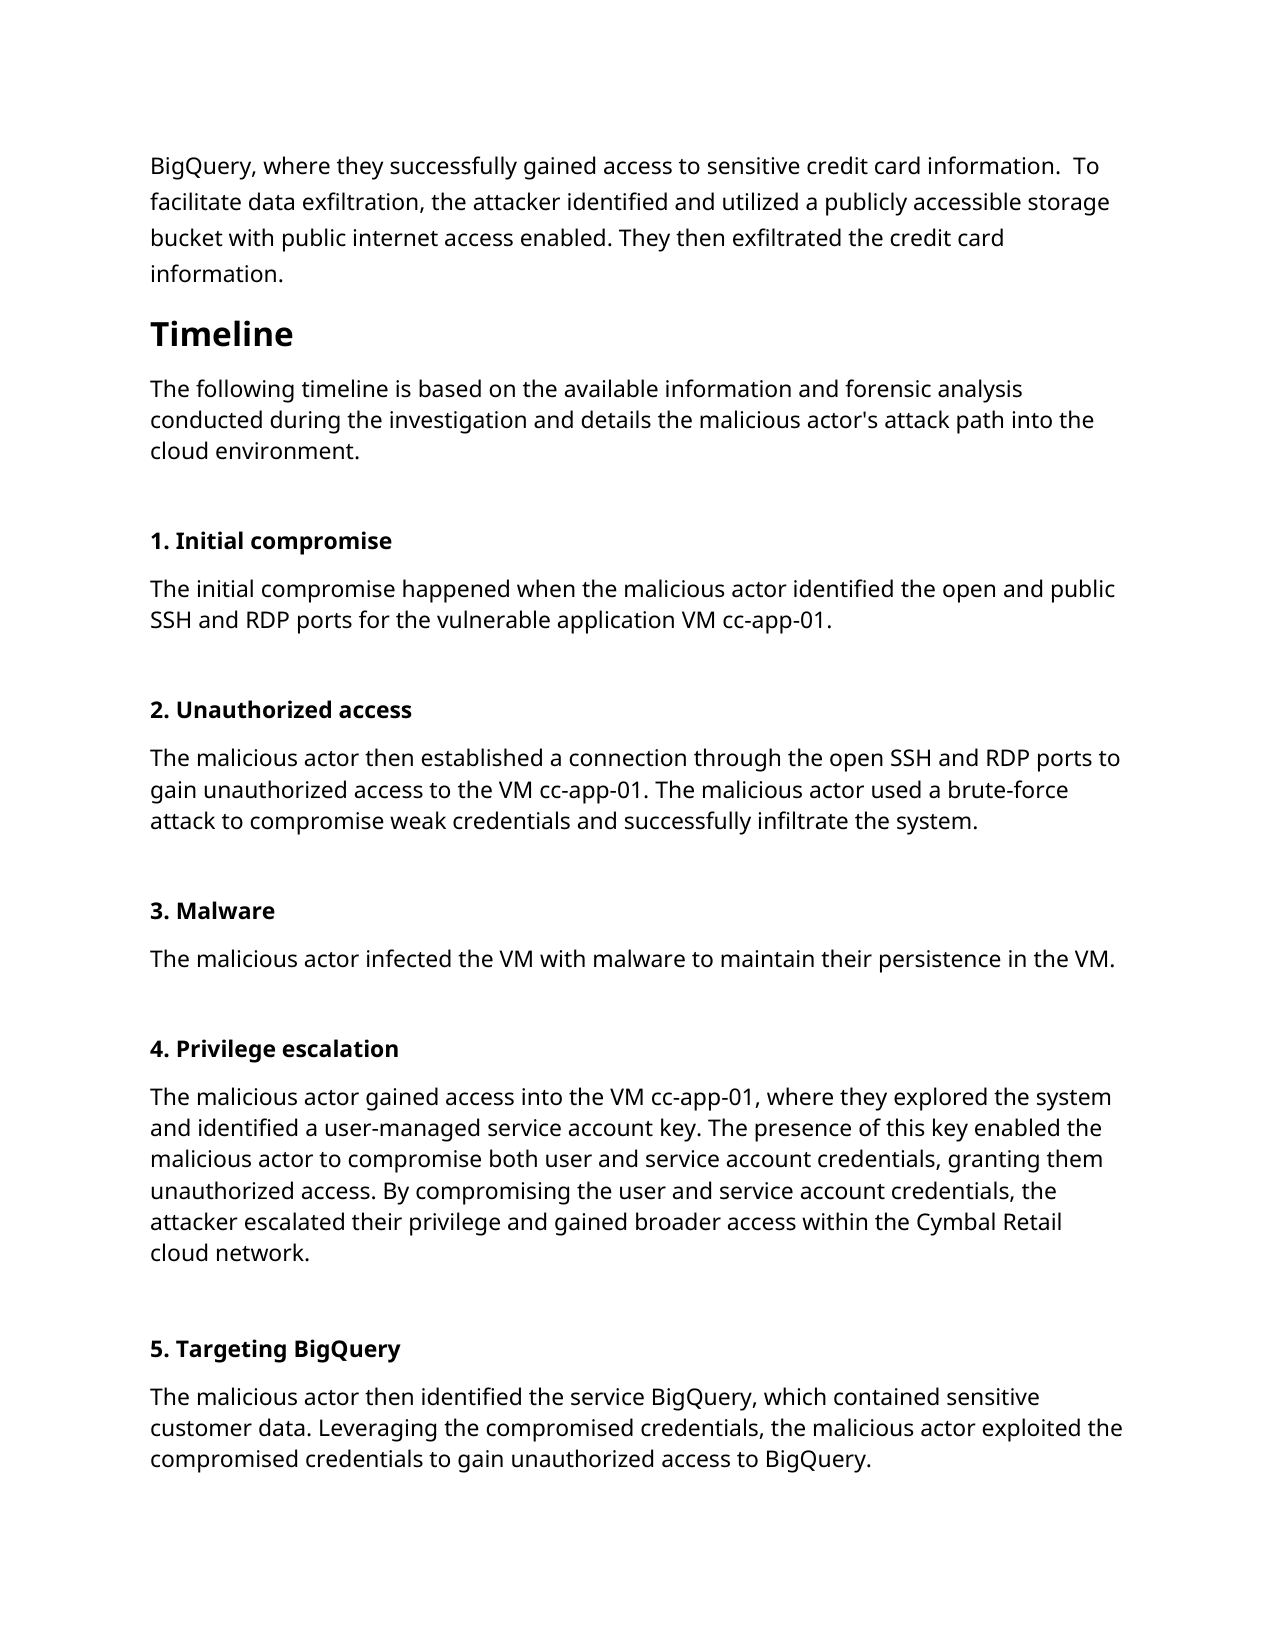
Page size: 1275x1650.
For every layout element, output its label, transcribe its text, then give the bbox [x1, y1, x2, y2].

text 3. Malware [150, 895, 1125, 926]
text The malicious actor gained access into the VM cc-app-01, where they explored the system and identified a user-managed service account key. The presence of this key enabled the malicious actor to compromise both user and service account credentials, granting them unauthorized access. By compromising the user and service account credentials, the attacker escalated their privilege and gained broader access within the Cymbal Retail cloud network. [150, 1081, 1125, 1268]
text BigQuery, where they successfully gained access to sensitive credit card information. To facilitate data exfiltration, the attacker identified and utilized a publicly accessible storage bucket with public internet access enabled. They then exfiltrated the credit card information. [150, 150, 1125, 289]
text The initial compromise happened when the malicious actor identified the open and public SSH and RDP ports for the vulnerable application VM cc-app-01. [150, 573, 1125, 636]
subtitle Timeline [150, 310, 1125, 356]
text 4. Privilege escalation [150, 1033, 1125, 1064]
text 1. Initial compromise [150, 525, 1125, 556]
text The following timeline is based on the available information and forensic analysis conducted during the investigation and details the malicious actor's attack path into the cloud environment. [150, 372, 1125, 466]
text 5. Targeting BigQuery [150, 1333, 1125, 1364]
text 2. Unauthorized access [150, 694, 1125, 726]
text The malicious actor then established a connection through the open SSH and RDP ports to gain unauthorized access to the VM cc-app-01. The malicious actor used a brute-force attack to compromise weak credentials and successfully infiltrate the system. [150, 742, 1125, 836]
text The malicious actor infected the VM with malware to maintain their persistence in the VM. [150, 943, 1125, 974]
text The malicious actor then identified the service BigQuery, which contained sensitive customer data. Leveraging the compromised credentials, the malicious actor exploited the compromised credentials to gain unauthorized access to BigQuery. [150, 1381, 1125, 1474]
